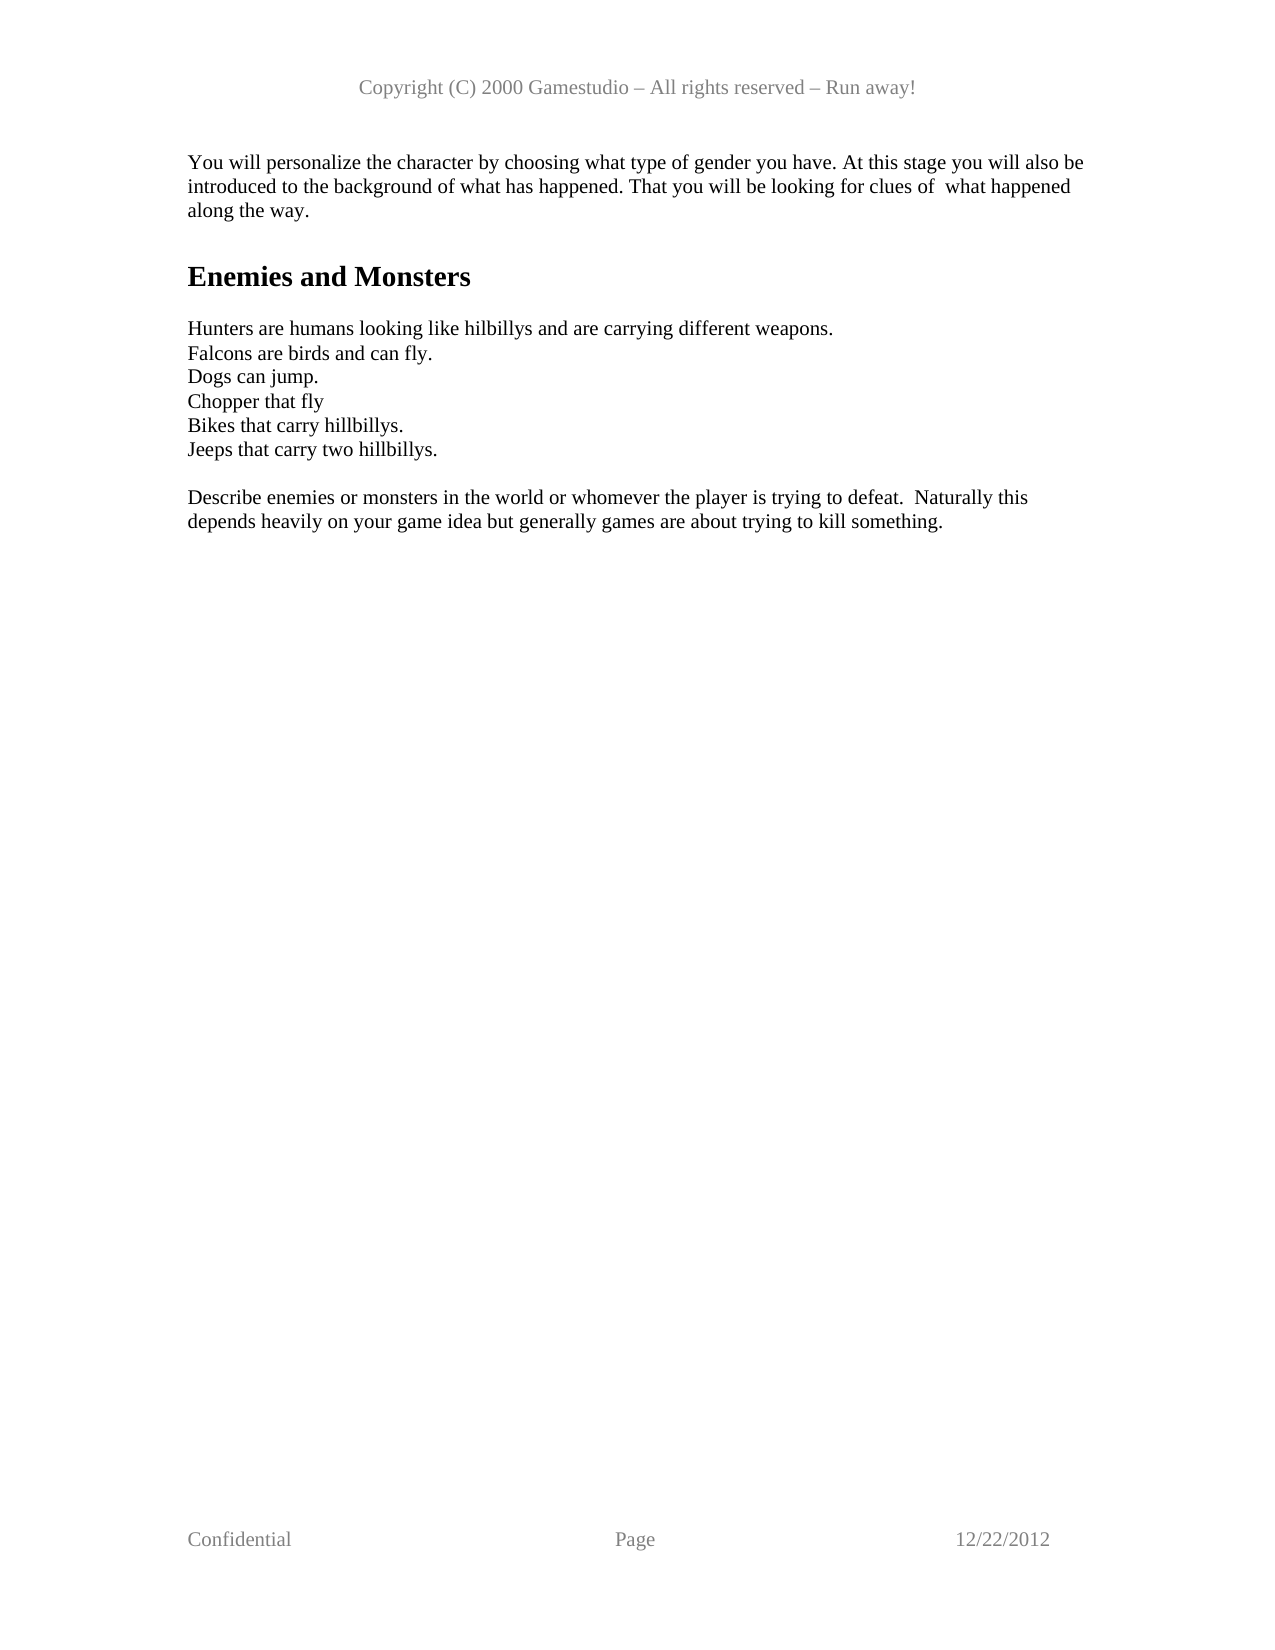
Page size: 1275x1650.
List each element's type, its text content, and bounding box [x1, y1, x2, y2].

text Falcons are birds and can fly. [187, 340, 1087, 364]
text Jeeps that carry two hillbillys. [187, 437, 1087, 461]
text Hunters are humans looking like hilbillys and are carrying different weapons. [187, 316, 1087, 340]
text Bikes that carry hillbillys. [187, 413, 1087, 437]
subtitle Enemies and Monsters [187, 259, 1087, 292]
text Describe enemies or monsters in the world or whomever the player is trying to defeat. Naturally this depends heavily on your game idea but generally games are about trying to kill something. [187, 485, 1087, 533]
text Chopper that fly [187, 388, 1087, 413]
text You will personalize the character by choosing what type of gender you have. At this stage you will also be introduced to the background of what has happened. That you will be looking for clues of what happened along the way. [187, 150, 1087, 222]
text Dogs can jump. [187, 364, 1087, 388]
